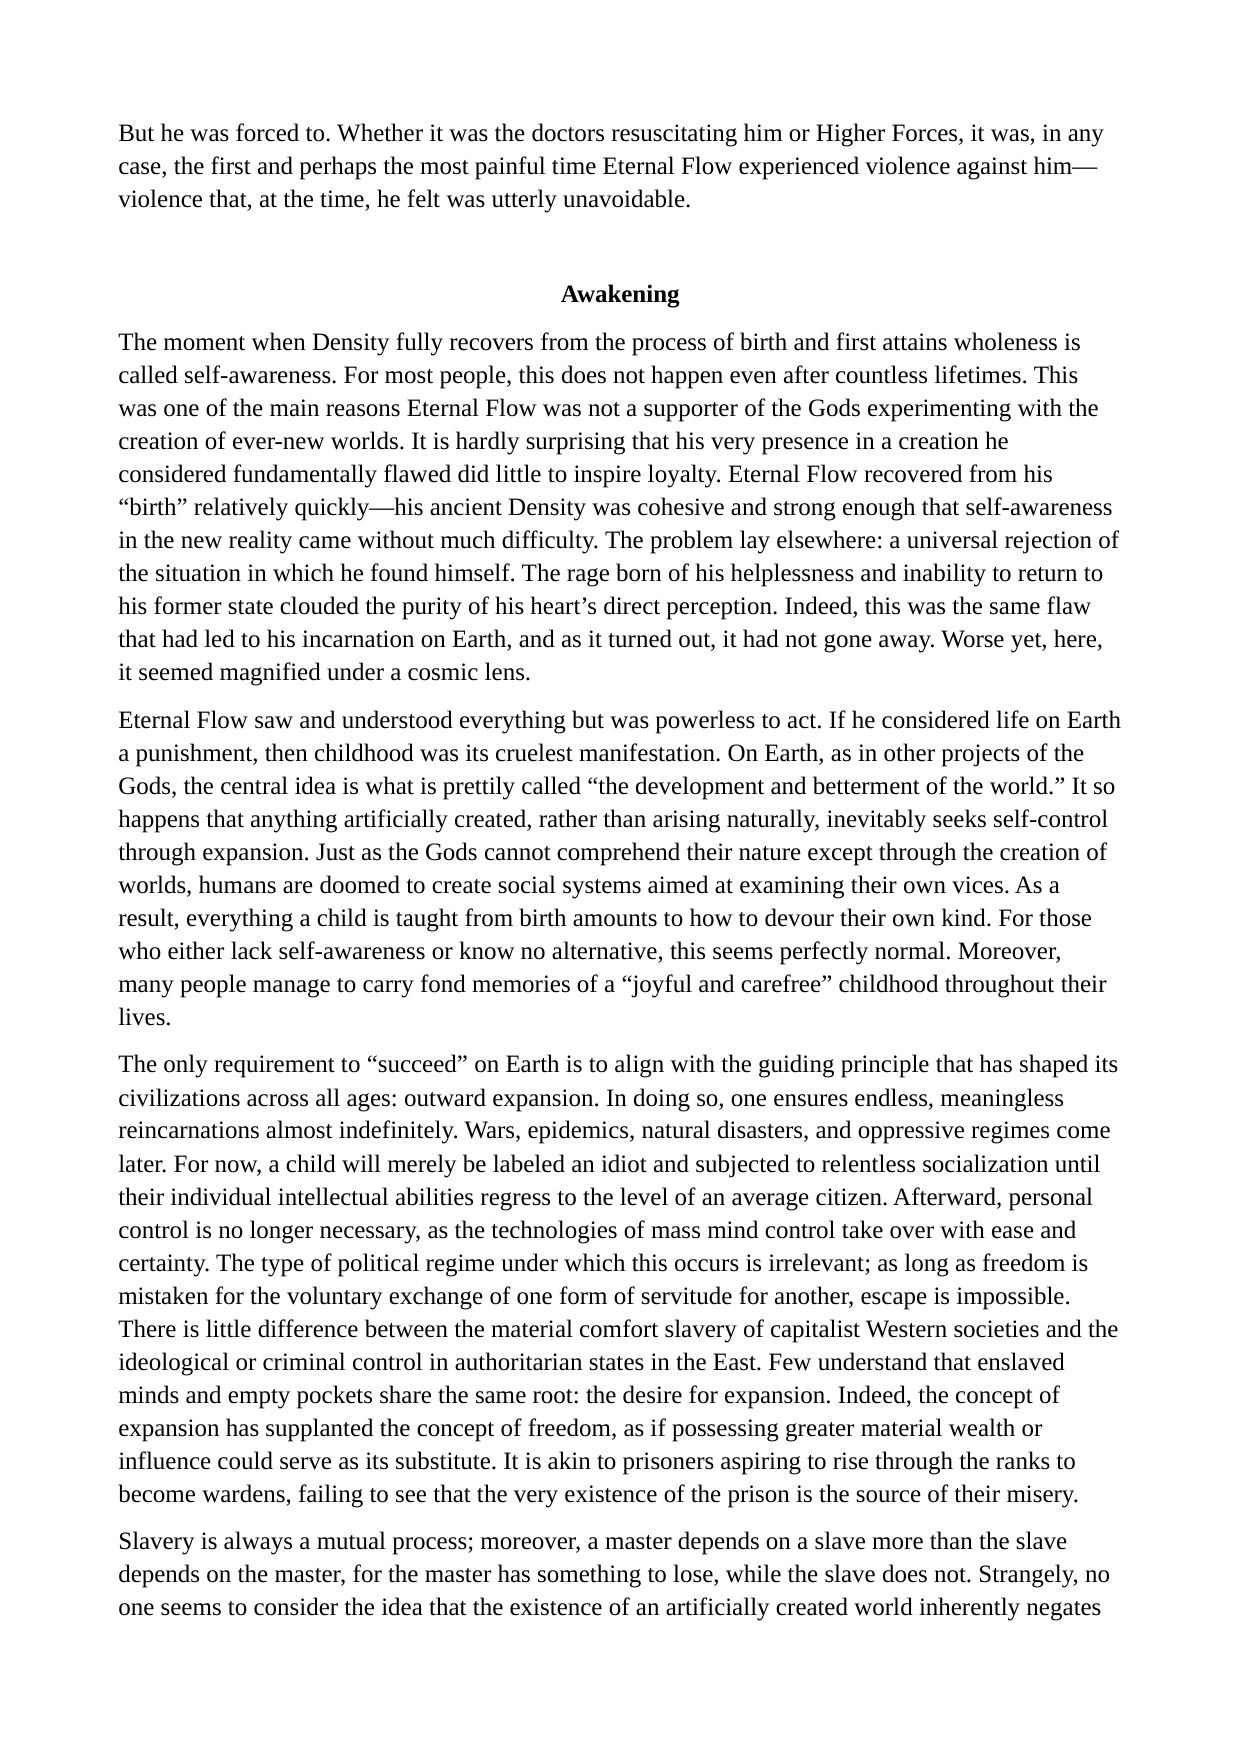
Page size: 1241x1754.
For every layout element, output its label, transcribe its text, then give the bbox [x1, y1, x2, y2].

text The moment when Density fully recovers from the process of birth and first attains wholeness is called self-awareness. For most people, this does not happen even after countless lifetimes. This was one of the main reasons Eternal Flow was not a supporter of the Gods experimenting with the creation of ever-new worlds. It is hardly surprising that his very presence in a creation he considered fundamentally flawed did little to inspire loyalty. Eternal Flow recovered from his “birth” relatively quickly—his ancient Density was cohesive and strong enough that self-awareness in the new reality came without much difficulty. The problem lay elsewhere: a universal rejection of the situation in which he found himself. The rage born of his helplessness and inability to return to his former state clouded the purity of his heart’s direct perception. Indeed, this was the same flaw that had led to his incarnation on Earth, and as it turned out, it had not gone away. Worse yet, here, it seemed magnified under a cosmic lens. [118, 327, 1122, 686]
text Slavery is always a mutual process; moreover, a master depends on a slave more than the slave depends on the master, for the master has something to lose, while the slave does not. Strangely, no one seems to consider the idea that the existence of an artificially created world inherently negates [118, 1526, 1122, 1621]
text Awakening [118, 279, 1122, 308]
text But he was forced to. Whether it was the doctors resuscitating him or Higher Forces, it was, in any case, the first and perhaps the most painful time Eternal Flow experienced violence against him—violence that, at the time, he felt was utterly unavoidable. [118, 118, 1122, 213]
text Eternal Flow saw and understood everything but was powerless to act. If he considered life on Earth a punishment, then childhood was its cruelest manifestation. On Earth, as in other projects of the Gods, the central idea is what is prettily called “the development and betterment of the world.” It so happens that anything artificially created, rather than arising naturally, inevitably seeks self-control through expansion. Just as the Gods cannot comprehend their nature except through the creation of worlds, humans are doomed to create social systems aimed at examining their own vices. As a result, everything a child is taught from birth amounts to how to devour their own kind. For those who either lack self-awareness or know no alternative, this seems perfectly normal. Moreover, many people manage to carry fond memories of a “joyful and carefree” childhood throughout their lives. [118, 705, 1122, 1031]
text The only requirement to “succeed” on Earth is to align with the guiding principle that has shaped its civilizations across all ages: outward expansion. In doing so, one ensures endless, meaningless reincarnations almost indefinitely. Wars, epidemics, natural disasters, and oppressive regimes come later. For now, a child will merely be labeled an idiot and subjected to relentless socialization until their individual intellectual abilities regress to the level of an average citizen. Afterward, personal control is no longer necessary, as the technologies of mass mind control take over with ease and certainty. The type of political regime under which this occurs is irrelevant; as long as freedom is mistaken for the voluntary exchange of one form of servitude for another, escape is impossible. There is little difference between the material comfort slavery of capitalist Western societies and the ideological or criminal control in authoritarian states in the East. Few understand that enslaved minds and empty pockets share the same root: the desire for expansion. Indeed, the concept of expansion has supplanted the concept of freedom, as if possessing greater material wealth or influence could serve as its substitute. It is akin to prisoners aspiring to rise through the ranks to become wardens, failing to see that the very existence of the prison is the source of their misery. [118, 1049, 1122, 1508]
